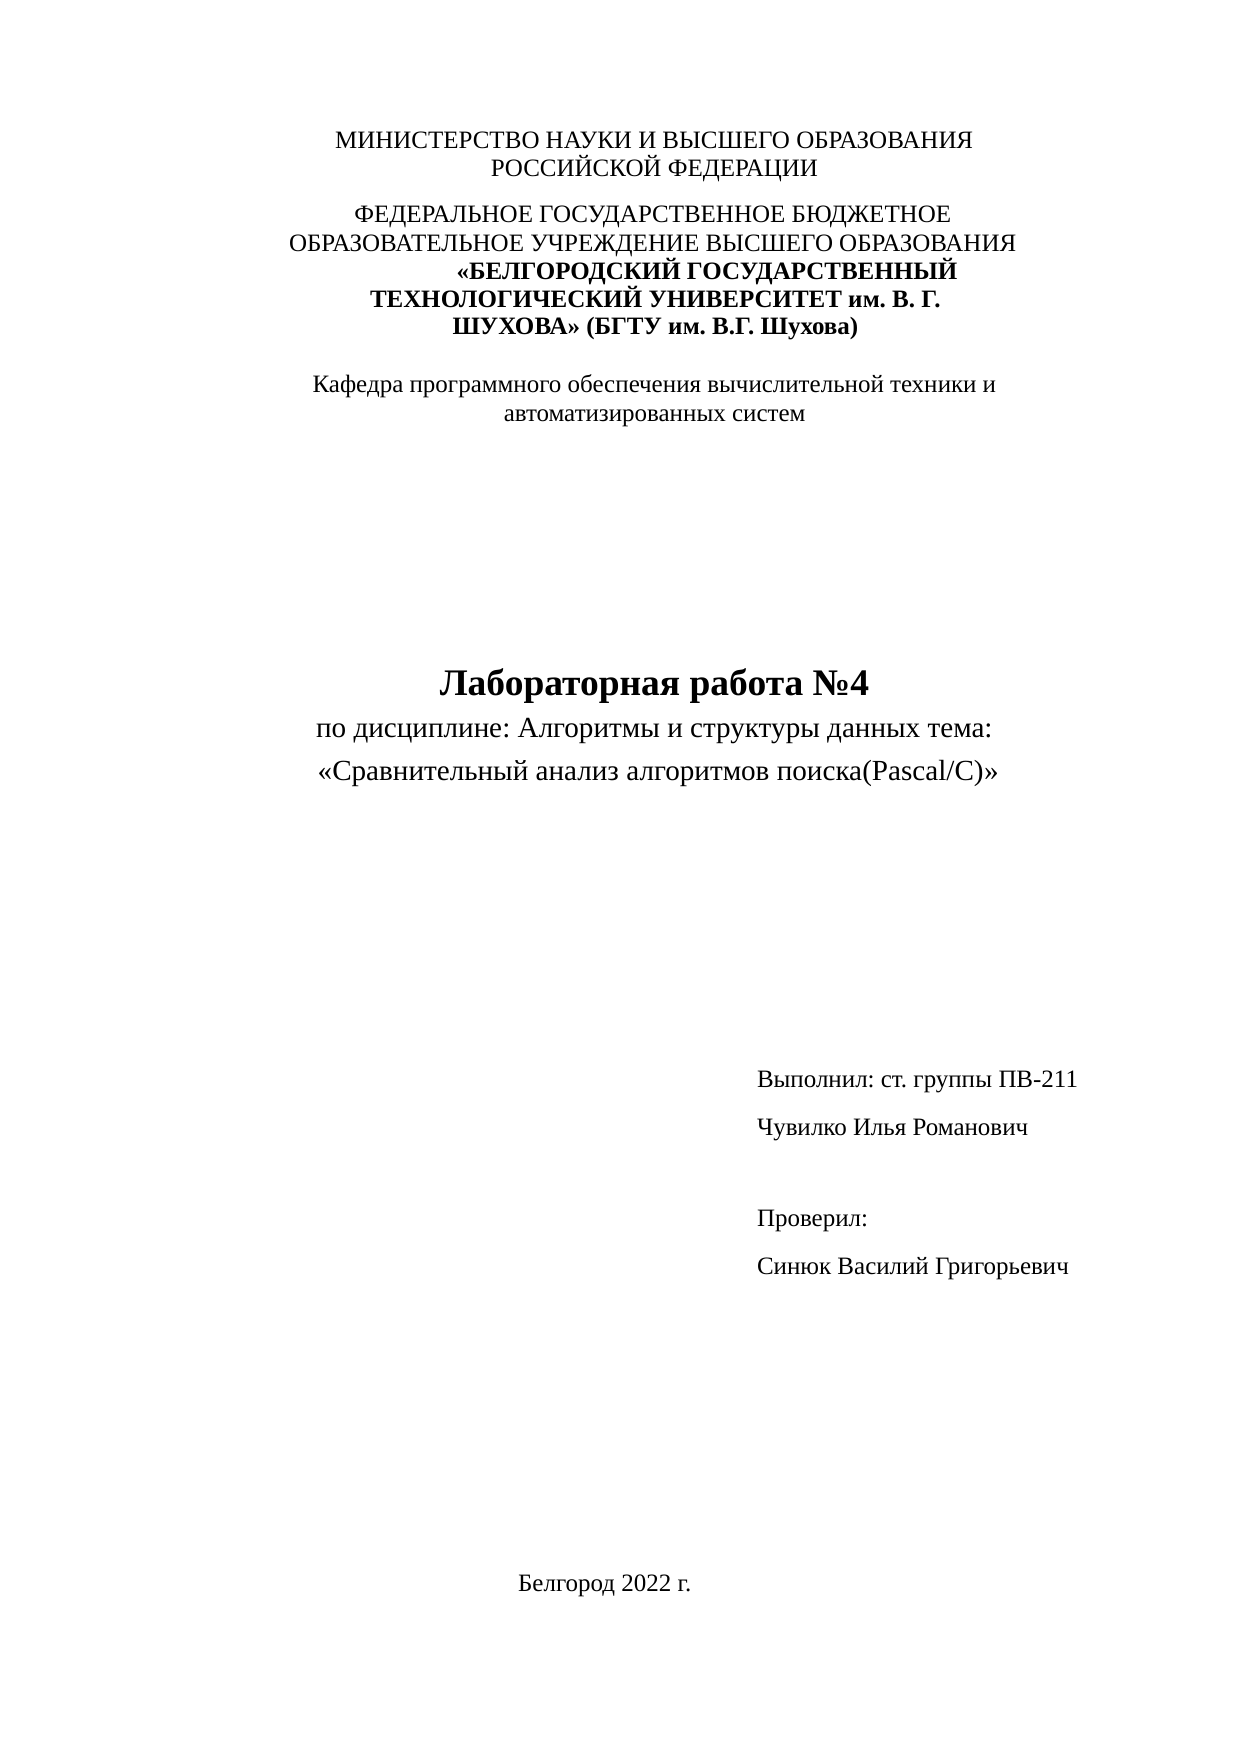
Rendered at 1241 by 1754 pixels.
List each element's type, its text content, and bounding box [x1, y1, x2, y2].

text ФЕДЕРАЛЬНОЕ ГОСУДАРСТВЕННОЕ БЮДЖЕТНОЕ ОБРАЗОВАТЕЛЬНОЕ УЧРЕЖДЕНИЕ ВЫСШЕГО ОБРАЗОВАНИЯ [235, 199, 1070, 257]
text Выполнил: ст. группы ПВ-211 [757, 1064, 1122, 1093]
text Кафедра программного обеспечения вычислительной техники и автоматизированных систем [239, 370, 1070, 426]
text Проверил: [757, 1199, 1122, 1233]
text МИНИСТЕРСТВО НАУКИ И ВЫСШЕГО ОБРАЗОВАНИЯ РОССИЙСКОЙ ФЕДЕРАЦИИ [293, 126, 1016, 182]
text Лабораторная работа №4 по дисциплине: Алгоритмы и структуры данных тема: «Сравнительный анализ алгоритмов поиска(Pascal/C)» [293, 661, 1016, 789]
text «БЕЛГОРОДСКИЙ ГОСУДАРСТВЕННЫЙ ТЕХНОЛОГИЧЕСКИЙ УНИВЕРСИТЕТ им. В. Г. ШУХОВА» (БГТУ им. В.Г. Шухова) [341, 258, 969, 340]
text Синюк Василий Григорьевич [757, 1248, 1122, 1281]
text Чувилко Илья Романович [757, 1112, 1122, 1141]
text Белгород 2022 г. [118, 1568, 1017, 1597]
